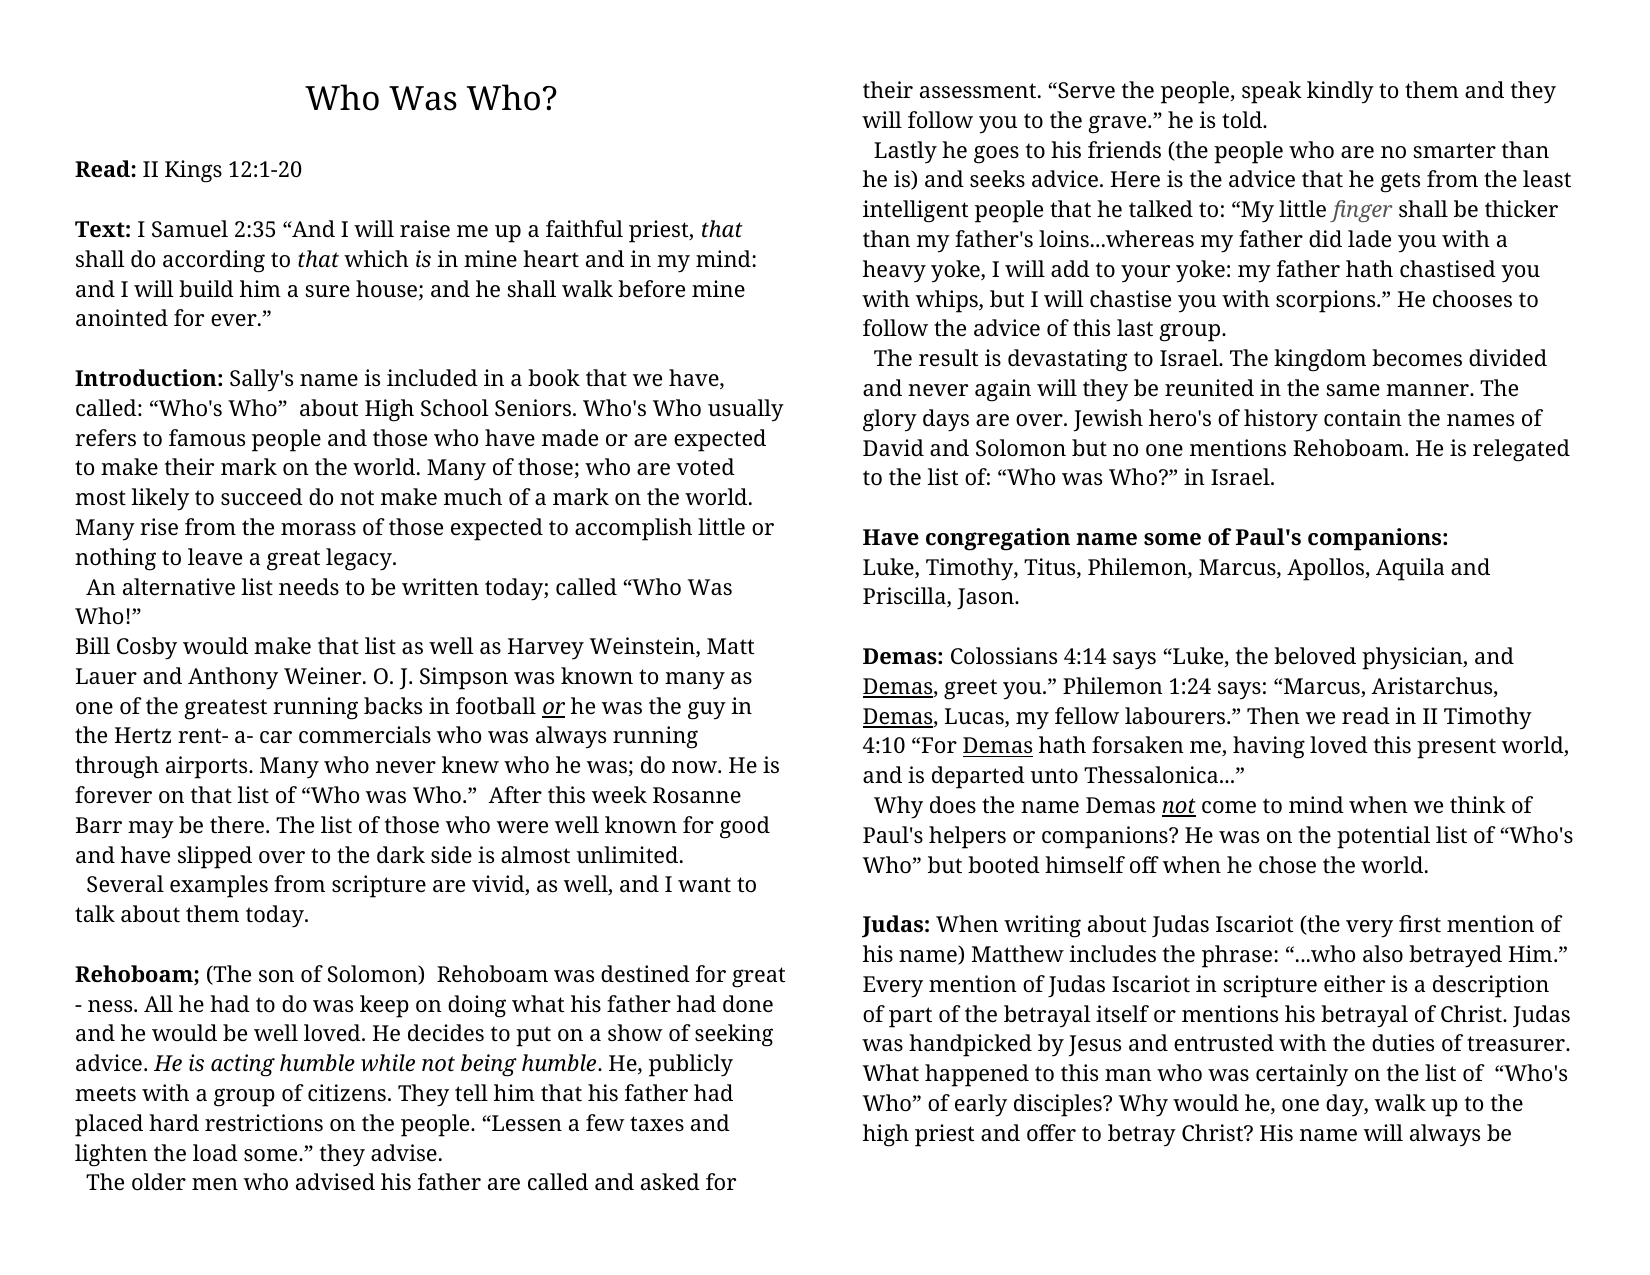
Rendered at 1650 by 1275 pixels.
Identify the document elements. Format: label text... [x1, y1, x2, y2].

subtitle Have congregation name some of Paul's companions: [862, 522, 1575, 552]
subtitle Several examples from scripture are vivid, as well, and I want to talk about them today. [75, 869, 787, 929]
subtitle Rehoboam; (The son of Solomon) Rehoboam was destined for great - ness. All he had to do was keep on doing what his father had done and he would be well loved. He decides to put on a show of seeking advice. He is acting humble while not being humble. He, publicly meets with a group of citizens. They tell him that his father had placed hard restrictions on the people. “Lessen a few taxes and lighten the load some.” they advise. [75, 959, 787, 1167]
subtitle An alternative list needs to be written today; called “Who Was Who!” [75, 572, 787, 631]
subtitle Introduction: Sally's name is included in a book that we have, called: “Who's Who” about High School Seniors. Who's Who usually refers to famous people and those who have made or are expected to make their mark on the world. Many of those; who are voted most likely to succeed do not make much of a mark on the world. Many rise from the morass of those expected to accomplish little or nothing to leave a great legacy. [75, 363, 787, 572]
subtitle Lastly he goes to his friends (the people who are no smarter than he is) and seeks advice. Here is the advice that he gets from the least intelligent people that he talked to: “My little finger shall be thicker than my father's loins...whereas my father did lade you with a heavy yoke, I will add to your yoke: my father hath chastised you with whips, but I will chastise you with scorpions.” He chooses to follow the advice of this last group. [862, 134, 1575, 343]
text Read: II Kings 12:1-20 [75, 154, 787, 184]
subtitle The older men who advised his father are called and asked for [75, 1167, 787, 1197]
subtitle Bill Cosby would make that list as well as Harvey Weinstein, Matt Lauer and Anthony Weiner. O. J. Simpson was known to many as one of the greatest running backs in football or he was the guy in the Hertz rent- a- car commercials who was always running through airports. Many who never knew who he was; do now. He is forever on that list of “Who was Who.” After this week Rosanne Barr may be there. The list of those who were well known for good and have slipped over to the dark side is almost unlimited. [75, 631, 787, 869]
text Demas: Colossians 4:14 says “Luke, the beloved physician, and Demas, greet you.” Philemon 1:24 says: “Marcus, Aristarchus, Demas, Lucas, my fellow labourers.” Then we read in II Timothy 4:10 “For Demas hath forsaken me, having loved this present world, and is departed unto Thessalonica...” [862, 641, 1575, 790]
subtitle The result is devastating to Israel. The kingdom becomes divided and never again will they be reunited in the same manner. The glory days are over. Jewish hero's of history contain the names of David and Solomon but no one mentions Rehoboam. He is relegated to the list of: “Who was Who?” in Israel. [862, 343, 1575, 492]
text Why does the name Demas not come to mind when we think of Paul's helpers or companions? He was on the potential list of “Who's Who” but booted himself off when he chose the world. [862, 790, 1575, 879]
subtitle their assessment. “Serve the people, speak kindly to them and they will follow you to the grave.” he is told. [862, 75, 1575, 134]
text Judas: When writing about Judas Iscariot (the very first mention of his name) Matthew includes the phrase: “...who also betrayed Him.” Every mention of Judas Iscariot in scripture either is a description of part of the betrayal itself or mentions his betrayal of Christ. Judas was handpicked by Jesus and entrusted with the duties of treasurer. What happened to this man who was certainly on the list of “Who's Who” of early disciples? Why would he, one day, walk up to the high priest and offer to betray Christ? His name will always be [862, 909, 1575, 1147]
text Text: I Samuel 2:35 “And I will raise me up a faithful priest, that shall do according to that which is in mine heart and in my mind: and I will build him a sure house; and he shall walk before mine anointed for ever.” [75, 214, 787, 333]
subtitle Luke, Timothy, Titus, Philemon, Marcus, Apollos, Aquila and Priscilla, Jason. [862, 552, 1575, 611]
text Who Was Who? [75, 75, 787, 120]
